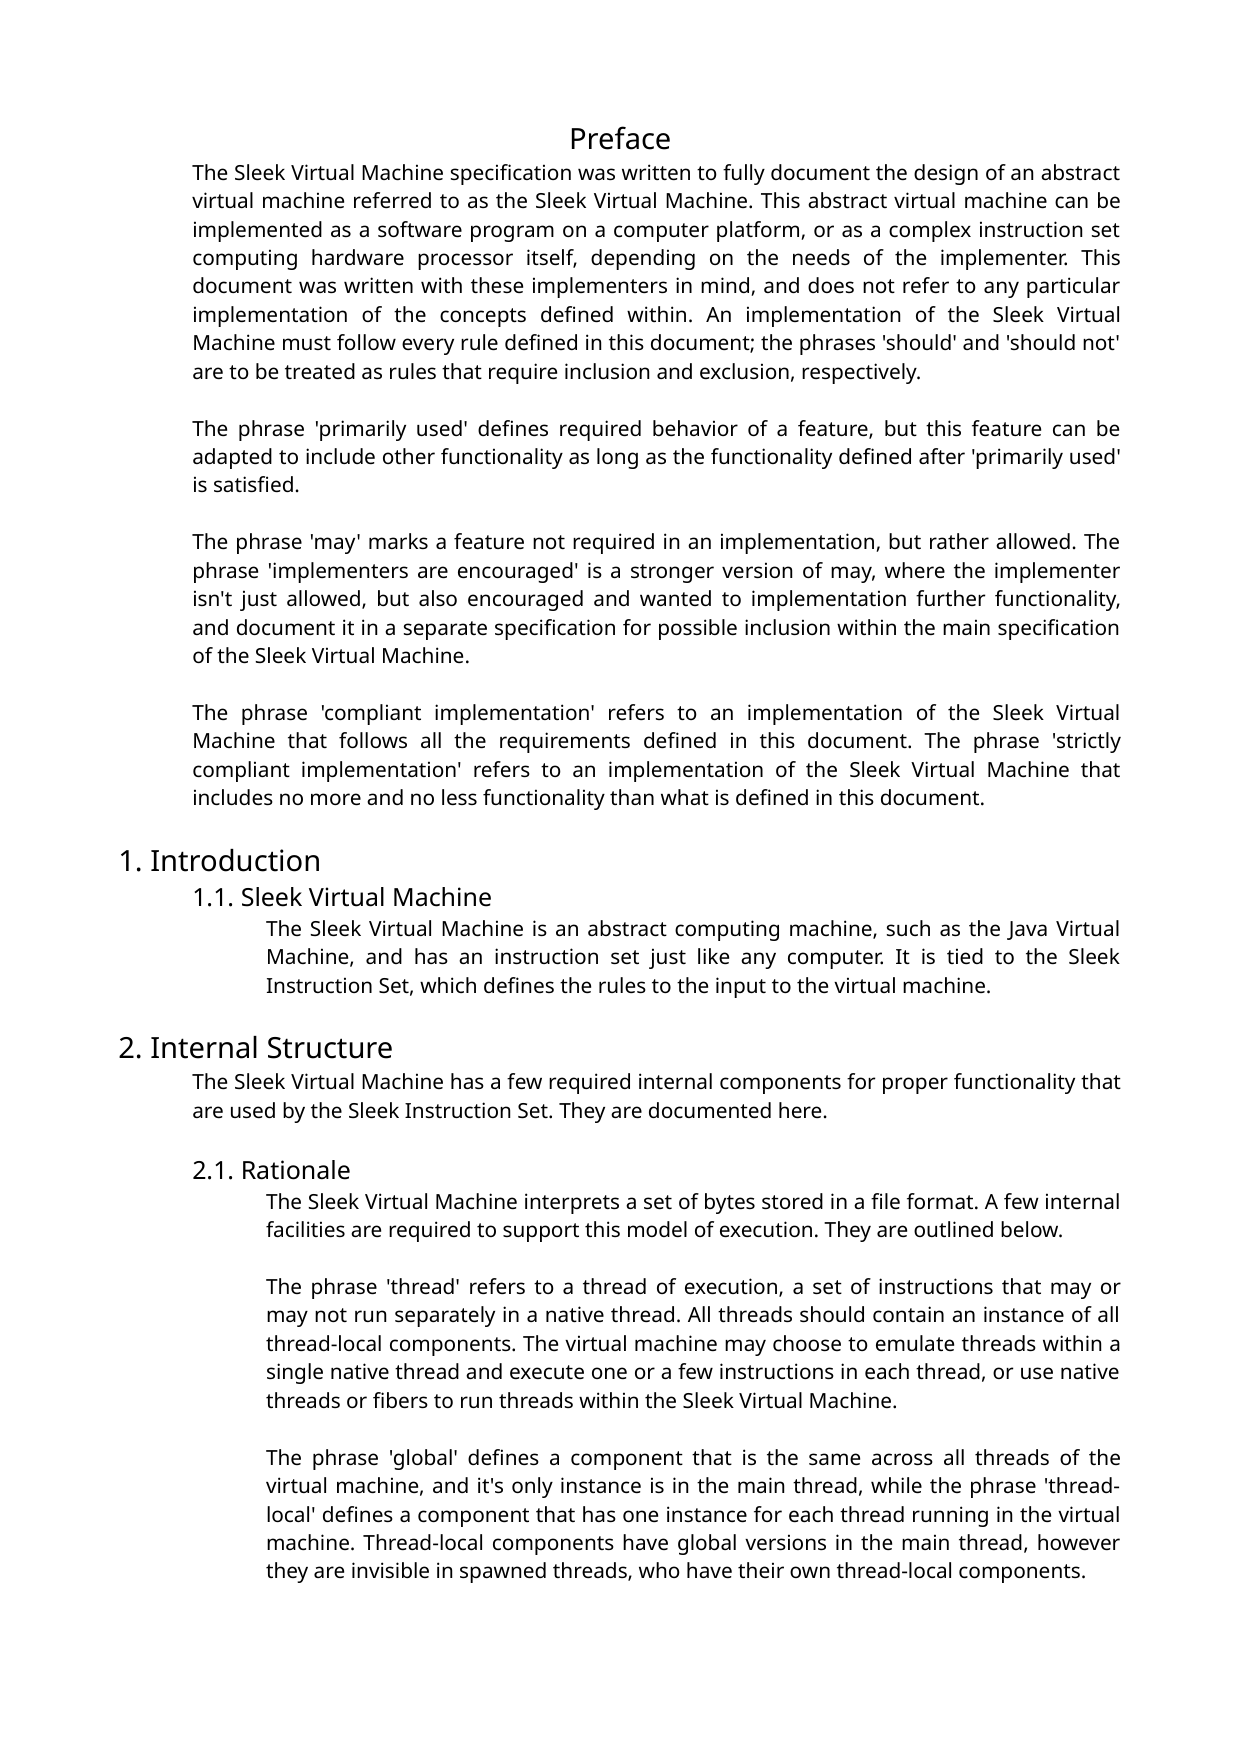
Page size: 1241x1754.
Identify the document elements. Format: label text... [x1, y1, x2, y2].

text The phrase 'global' defines a component that is the same across all threads of the virtual machine, and it's only instance is in the main thread, while the phrase 'thread-local' defines a component that has one instance for each thread running in the virtual machine. Thread-local components have global versions in the main thread, however they are invisible in spawned threads, who have their own thread-local components. [266, 1443, 1122, 1585]
text The phrase 'thread' refers to a thread of execution, a set of instructions that may or may not run separately in a native thread. All threads should contain an instance of all thread-local components. The virtual machine may choose to emulate threads within a single native thread and execute one or a few instructions in each thread, or use native threads or fibers to run threads within the Sleek Virtual Machine. [266, 1272, 1122, 1414]
text 1. Introduction [118, 840, 1122, 880]
text The Sleek Virtual Machine interprets a set of bytes stored in a file format. A few internal facilities are required to support this model of execution. They are outlined below. [266, 1187, 1122, 1244]
text 2. Internal Structure [118, 1028, 1122, 1067]
text The phrase 'may' marks a feature not required in an implementation, but rather allowed. The phrase 'implementers are encouraged' is a stronger version of may, where the implementer isn't just allowed, but also encouraged and wanted to implementation further functionality, and document it in a separate specification for possible inclusion within the main specification of the Sleek Virtual Machine. [192, 527, 1122, 670]
text Preface [118, 118, 1122, 158]
text 2.1. Rationale [192, 1153, 1122, 1187]
text The Sleek Virtual Machine has a few required internal components for proper functionality that are used by the Sleek Instruction Set. They are documented here. [192, 1067, 1122, 1124]
text The Sleek Virtual Machine specification was written to fully document the design of an abstract virtual machine referred to as the Sleek Virtual Machine. This abstract virtual machine can be implemented as a software program on a computer platform, or as a complex instruction set computing hardware processor itself, depending on the needs of the implementer. This document was written with these implementers in mind, and does not refer to any particular implementation of the concepts defined within. An implementation of the Sleek Virtual Machine must follow every rule defined in this document; the phrases 'should' and 'should not' are to be treated as rules that require inclusion and exclusion, respectively. [192, 158, 1122, 385]
text The phrase 'primarily used' defines required behavior of a feature, but this feature can be adapted to include other functionality as long as the functionality defined after 'primarily used' is satisfied. [192, 414, 1122, 499]
text 1.1. Sleek Virtual Machine [192, 880, 1122, 914]
text The Sleek Virtual Machine is an abstract computing machine, such as the Java Virtual Machine, and has an instruction set just like any computer. It is tied to the Sleek Instruction Set, which defines the rules to the input to the virtual machine. [266, 914, 1122, 999]
text The phrase 'compliant implementation' refers to an implementation of the Sleek Virtual Machine that follows all the requirements defined in this document. The phrase 'strictly compliant implementation' refers to an implementation of the Sleek Virtual Machine that includes no more and no less functionality than what is defined in this document. [192, 698, 1122, 812]
